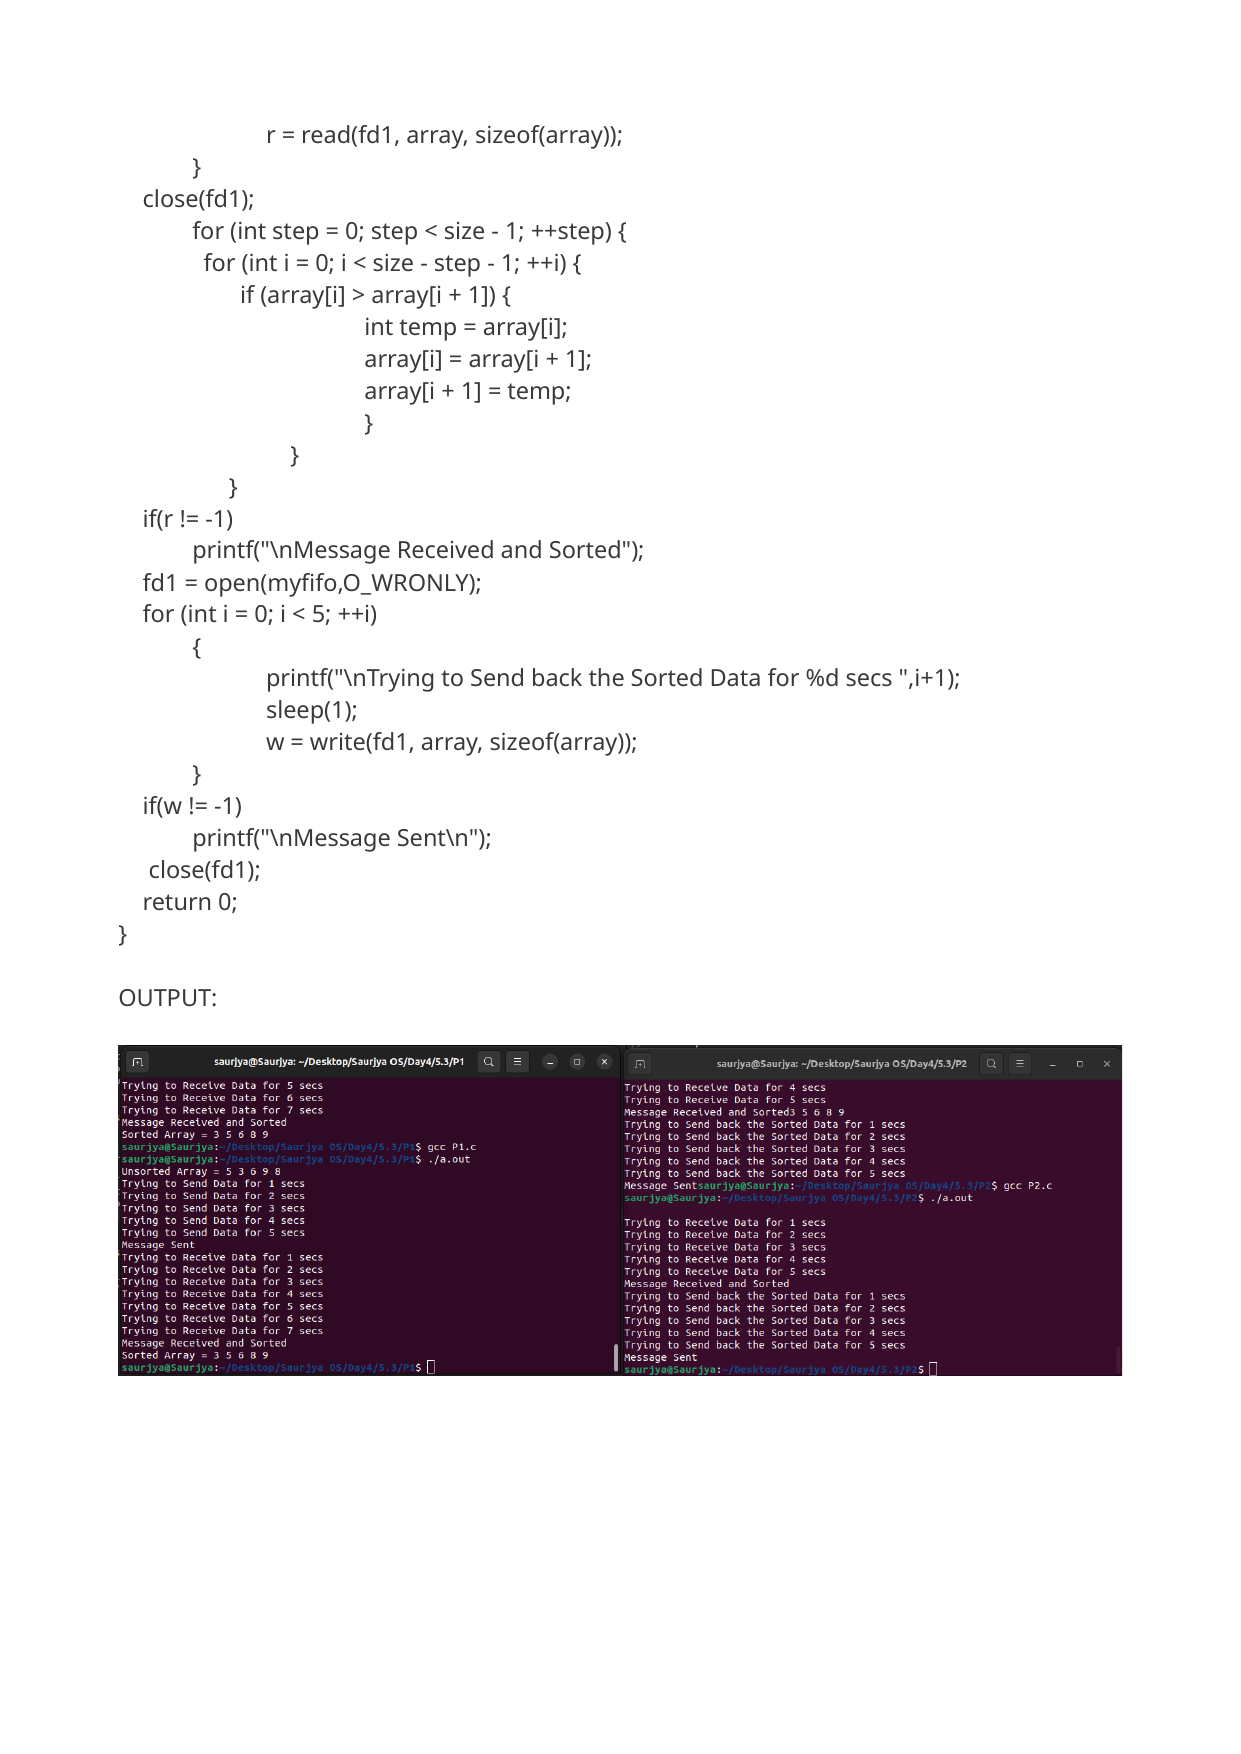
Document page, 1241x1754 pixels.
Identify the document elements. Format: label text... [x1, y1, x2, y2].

text for (int i = 0; i < size - step - 1; ++i) { [118, 246, 1122, 278]
text array[i + 1] = temp; [118, 374, 1122, 406]
text if (array[i] > array[i + 1]) { [118, 278, 1122, 310]
text r = read(fd1, array, sizeof(array)); [118, 118, 1122, 150]
text } [118, 758, 1122, 790]
text } [118, 438, 1122, 470]
text } [118, 406, 1122, 438]
text printf("\nTrying to Send back the Sorted Data for %d secs ",i+1); [118, 662, 1122, 694]
text } [118, 150, 1122, 182]
text array[i] = array[i + 1]; [118, 342, 1122, 374]
text fd1 = open(myfifo,O_WRONLY); [118, 566, 1122, 598]
text if(r != -1) [118, 502, 1122, 534]
text OUTPUT: [118, 982, 1122, 1013]
text w = write(fd1, array, sizeof(array)); [118, 726, 1122, 758]
text { [118, 630, 1122, 662]
text return 0; [118, 886, 1122, 918]
text close(fd1); [118, 854, 1122, 886]
text int temp = array[i]; [118, 310, 1122, 342]
text } [118, 470, 1122, 502]
text } [118, 918, 1122, 949]
text for (int i = 0; i < 5; ++i) [118, 598, 1122, 630]
text for (int step = 0; step < size - 1; ++step) { [118, 214, 1122, 246]
text sleep(1); [118, 694, 1122, 726]
text printf("\nMessage Sent\n"); [118, 822, 1122, 854]
text if(w != -1) [118, 790, 1122, 822]
picture [118, 1045, 1123, 1376]
text close(fd1); [118, 182, 1122, 214]
text printf("\nMessage Received and Sorted"); [118, 534, 1122, 566]
